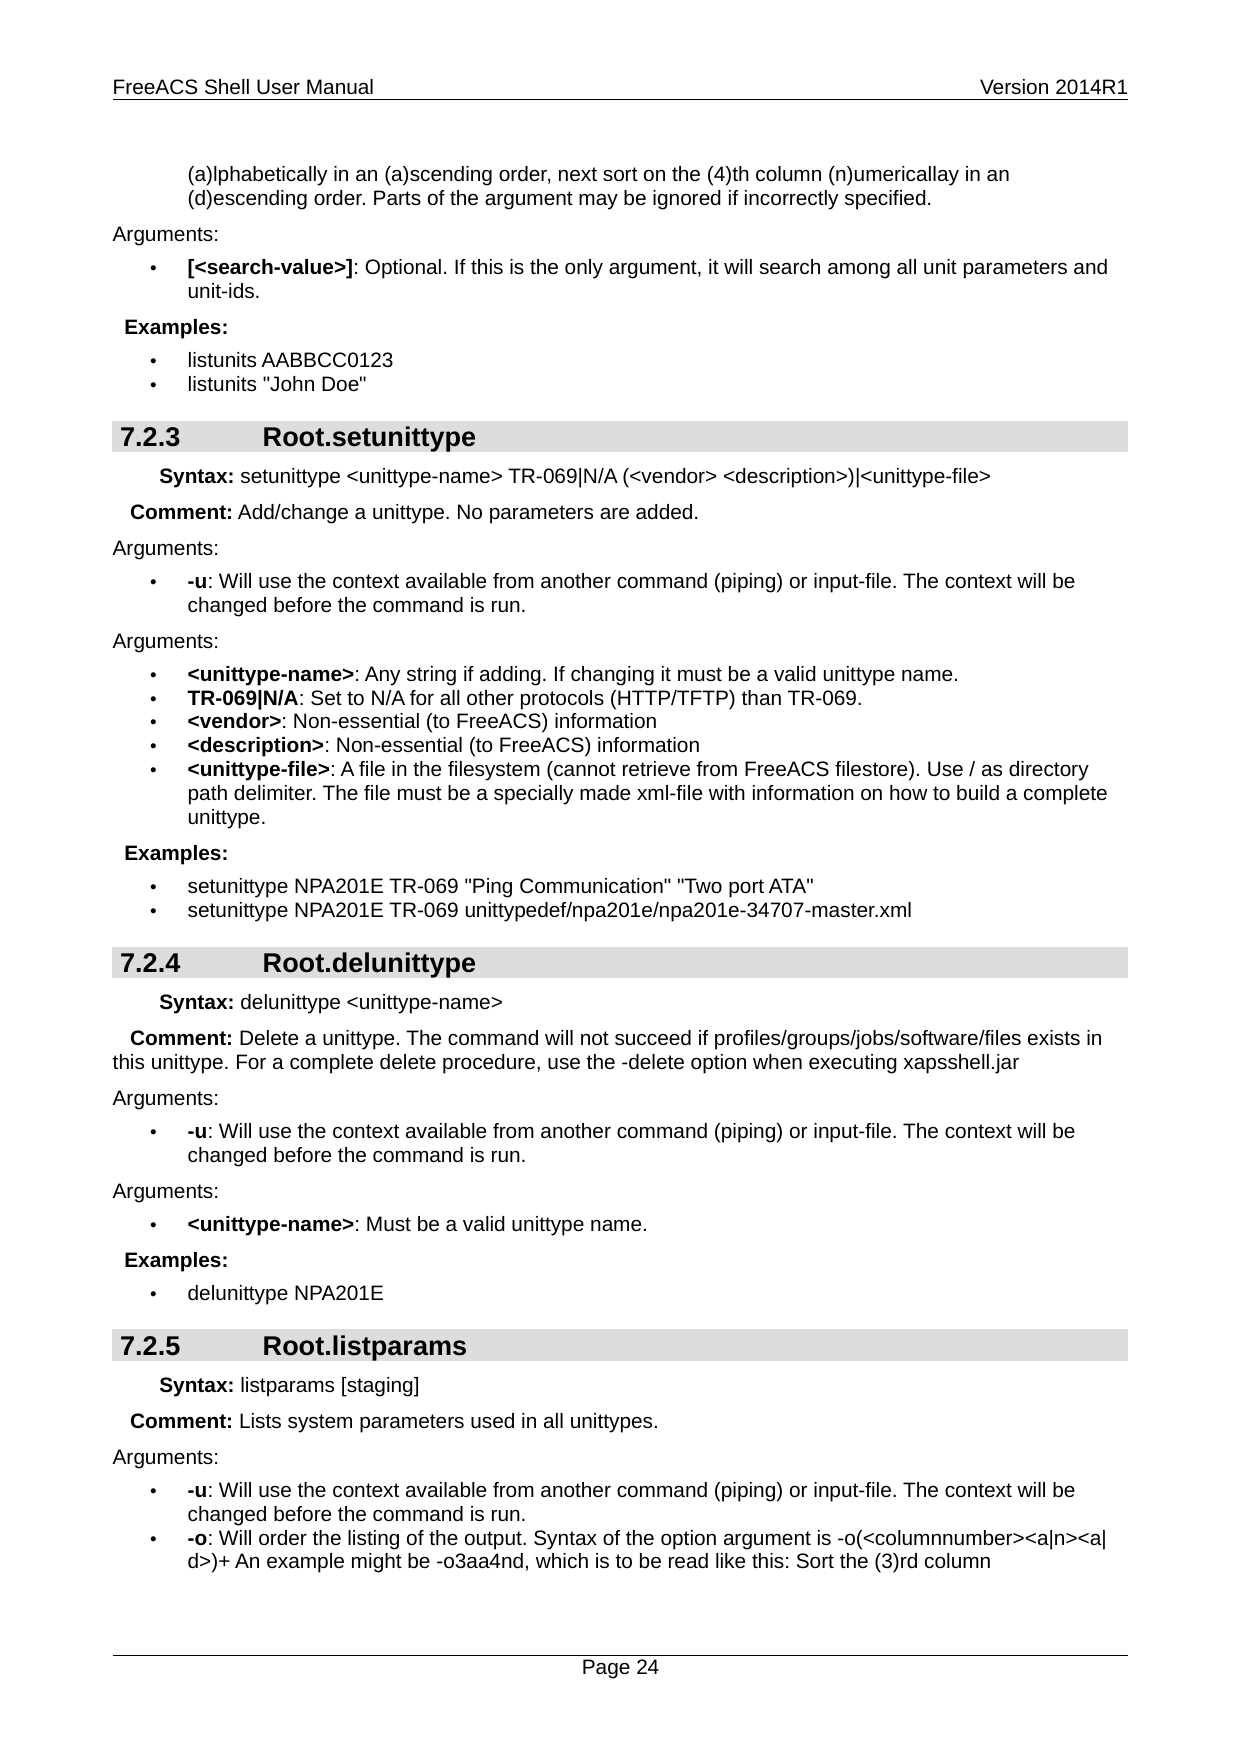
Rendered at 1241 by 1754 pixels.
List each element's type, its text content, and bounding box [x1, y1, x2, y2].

list setunittype NPA201E TR-069 unittypedef/npa201e/npa201e-34707-master.xml [150, 898, 1128, 922]
text Arguments: [112, 1086, 1128, 1110]
list -u: Will use the context available from another command (piping) or input-file. The context will be changed before the command is run. [150, 1477, 1128, 1525]
list <vendor>: Non-essential (to FreeACS) information [150, 709, 1128, 733]
text Comment: Lists system parameters used in all unittypes. [112, 1409, 1128, 1433]
text Examples: [112, 1248, 1128, 1272]
text Comment: Delete a unittype. The command will not succeed if profiles/groups/jobs/software/files exists in this unittype. For a complete delete procedure, use the -delete option when executing xapsshell.jar [112, 1026, 1128, 1074]
subtitle Root.listparams [112, 1329, 1128, 1361]
list <unittype-name>: Any string if adding. If changing it must be a valid unittype name. [150, 661, 1128, 685]
list listunits "John Doe" [150, 372, 1128, 396]
text Arguments: [112, 628, 1128, 652]
text Arguments: [112, 1444, 1128, 1468]
list listunits AABBCC0123 [150, 348, 1128, 372]
subtitle Root.delunittype [112, 947, 1128, 978]
list (a)lphabetically in an (a)scending order, next sort on the (4)th column (n)umericallay in an (d)escending order. Parts of the argument may be ignored if incorrectly specified. [150, 162, 1128, 210]
text Syntax: listparams [staging] [112, 1373, 1128, 1397]
list <description>: Non-essential (to FreeACS) information [150, 733, 1128, 757]
list setunittype NPA201E TR-069 "Ping Communication" "Two port ATA" [150, 874, 1128, 898]
list TR-069|N/A: Set to N/A for all other protocols (HTTP/TFTP) than TR-069. [150, 685, 1128, 709]
text Arguments: [112, 222, 1128, 246]
list [<search-value>]: Optional. If this is the only argument, it will search among all unit parameters and unit-ids. [150, 255, 1128, 303]
list <unittype-name>: Must be a valid unittype name. [150, 1212, 1128, 1236]
subtitle Root.setunittype [112, 421, 1128, 452]
list delunittype NPA201E [150, 1281, 1128, 1304]
list -u: Will use the context available from another command (piping) or input-file. The context will be changed before the command is run. [150, 1119, 1128, 1167]
list <unittype-file>: A file in the filesystem (cannot retrieve from FreeACS filestore). Use / as directory path delimiter. The file must be a specially made xml-file with information on how to build a complete unittype. [150, 757, 1128, 829]
list -u: Will use the context available from another command (piping) or input-file. The context will be changed before the command is run. [150, 568, 1128, 616]
text Arguments: [112, 1179, 1128, 1203]
text Syntax: setunittype <unittype-name> TR-069|N/A (<vendor> <description>)|<unittype-file> [112, 464, 1128, 488]
text Examples: [112, 315, 1128, 339]
text Comment: Add/change a unittype. No parameters are added. [112, 500, 1128, 524]
text Syntax: delunittype <unittype-name> [112, 990, 1128, 1014]
text Arguments: [112, 536, 1128, 559]
list -o: Will order the listing of the output. Syntax of the option argument is -o(<columnnumber><a|n><a|d>)+ An example might be -o3aa4nd, which is to be read like this: Sort the (3)rd column [150, 1525, 1128, 1573]
text Examples: [112, 841, 1128, 865]
